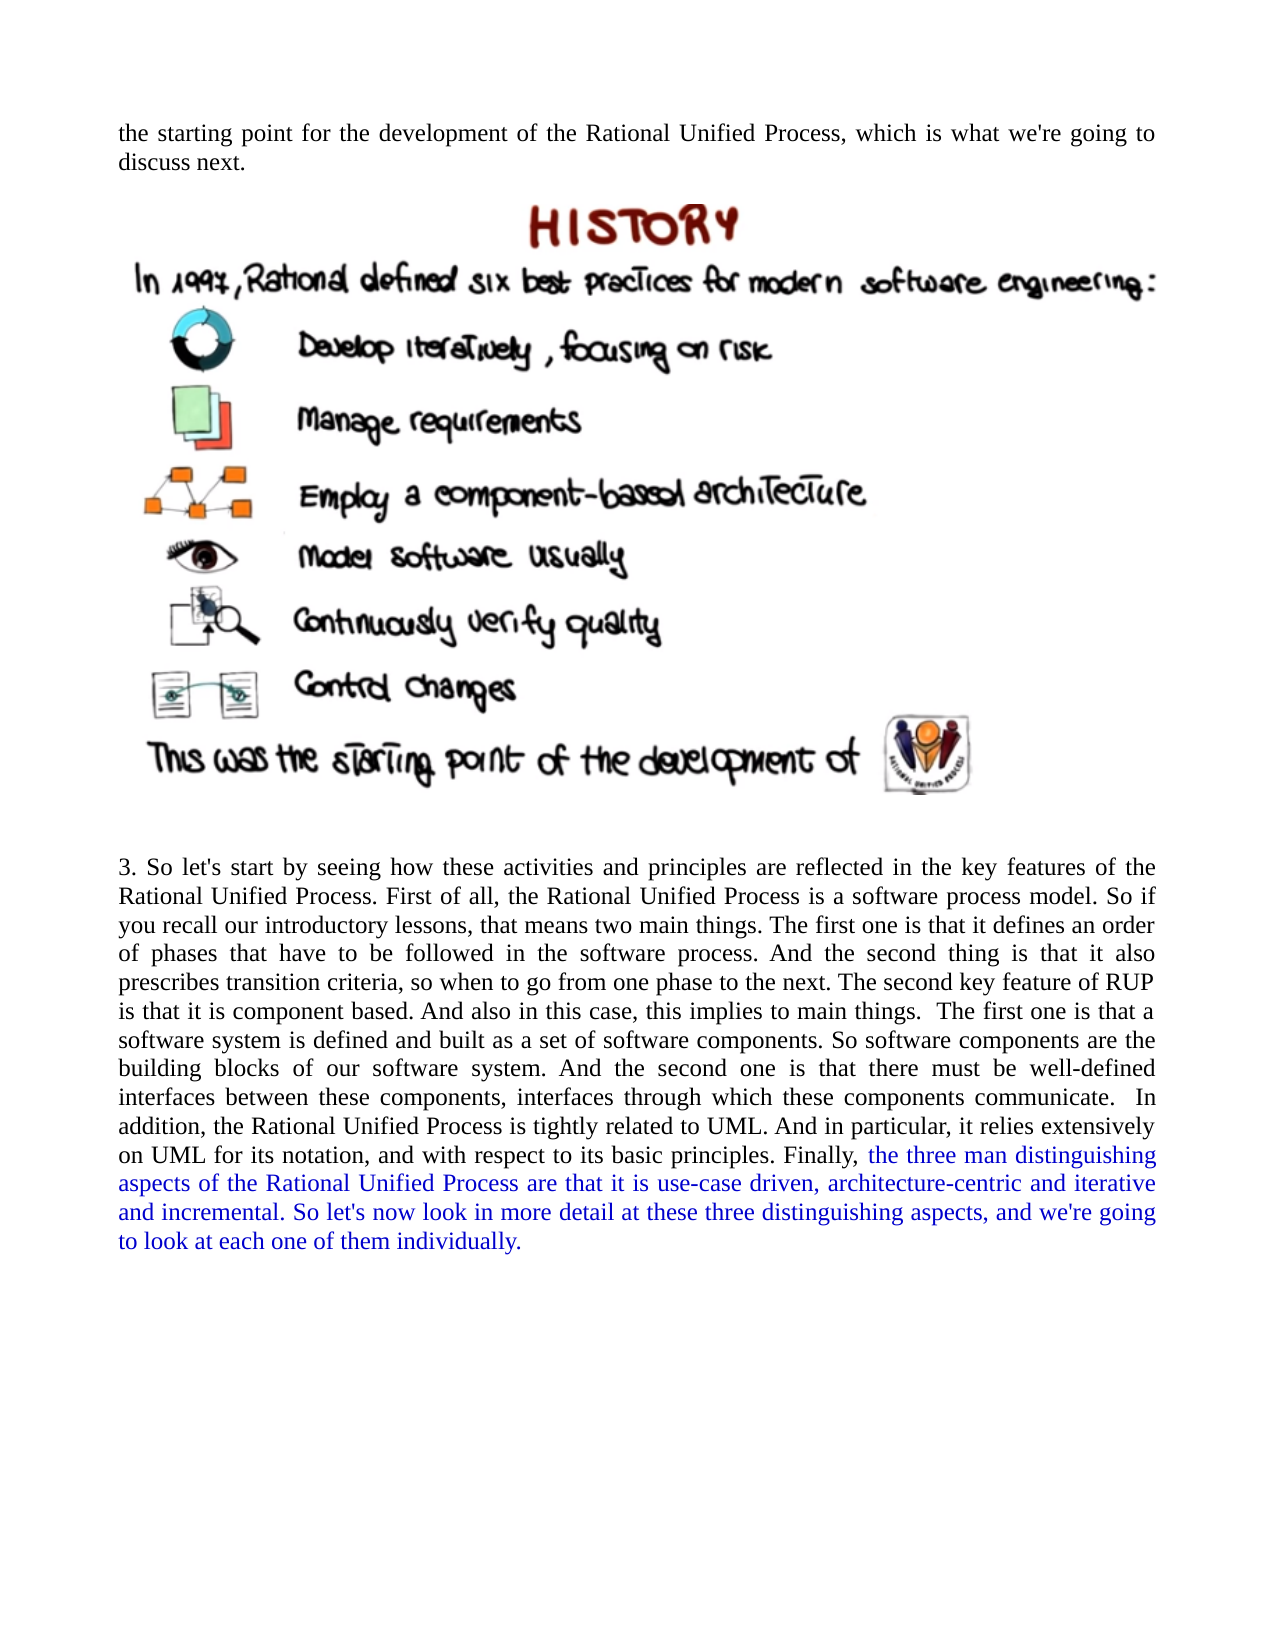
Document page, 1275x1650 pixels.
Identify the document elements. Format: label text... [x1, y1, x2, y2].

text 3. So let's start by seeing how these activities and principles are reflected in the key features of the Rational Unified Process. First of all, the Rational Unified Process is a software process model. So if you recall our introductory lessons, that means two main things. The first one is that it defines an order of phases that have to be followed in the software process. And the second thing is that it also prescribes transition criteria, so when to go from one phase to the next. The second key feature of RUP is that it is component based. And also in this case, this implies to main things. The first one is that a software system is defined and built as a set of software components. So software components are the building blocks of our software system. And the second one is that there must be well-defined interfaces between these components, interfaces through which these components communicate. In addition, the Rational Unified Process is tightly related to UML. And in particular, it relies extensively on UML for its notation, and with respect to its basic principles. Finally, the three man distinguishing aspects of the Rational Unified Process are that it is use-case driven, architecture-centric and iterative and incremental. So let's now look in more detail at these three distinguishing aspects, and we're going to look at each one of them individually. [118, 852, 1157, 1255]
text the starting point for the development of the Rational Unified Process, which is what we're going to discuss next. [118, 118, 1157, 176]
picture [118, 204, 1157, 795]
